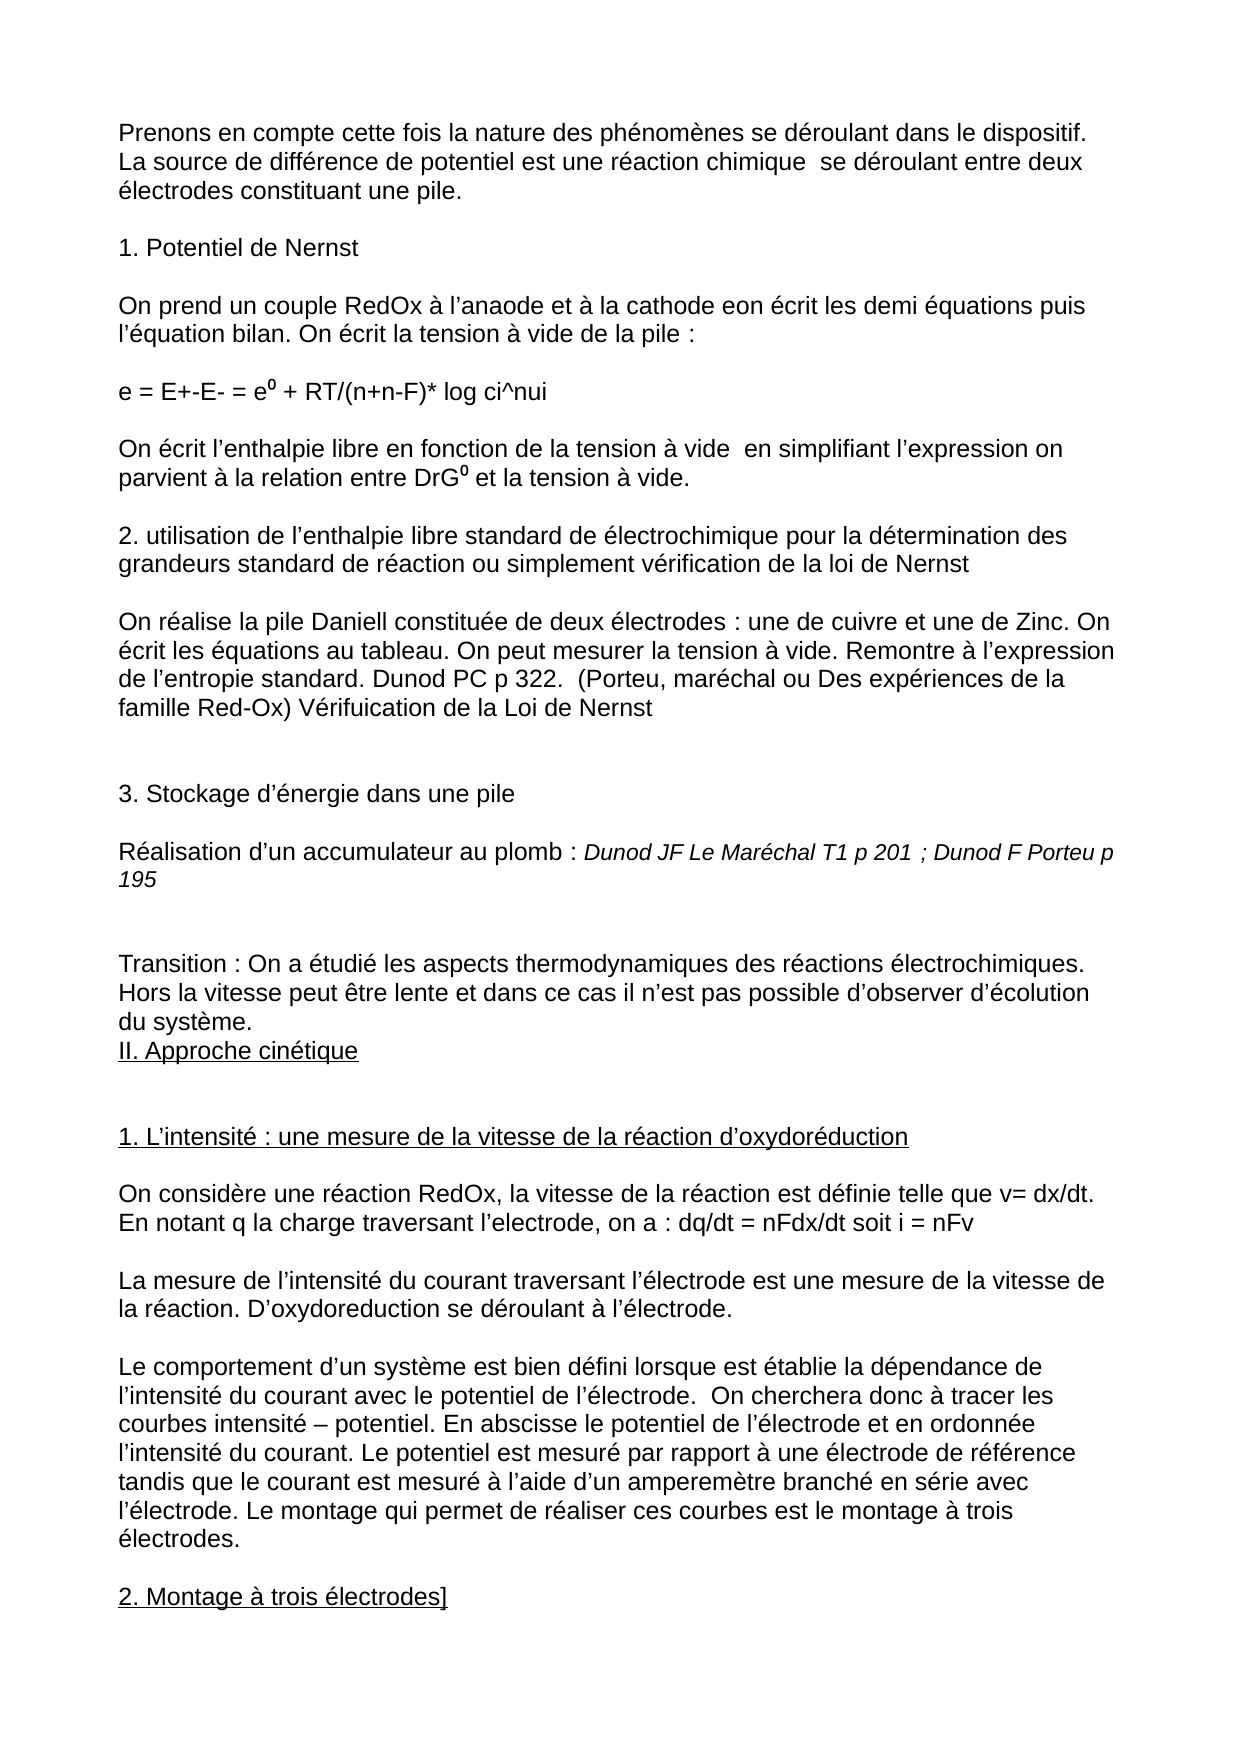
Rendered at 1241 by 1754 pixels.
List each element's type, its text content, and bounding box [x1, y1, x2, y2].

text 1. Potentiel de Nernst [118, 233, 1122, 262]
text Le comportement d’un système est bien défini lorsque est établie la dépendance de l’intensité du courant avec le potentiel de l’électrode. On cherchera donc à tracer les courbes intensité – potentiel. En abscisse le potentiel de l’électrode et en ordonnée l’intensité du courant. Le potentiel est mesuré par rapport à une électrode de référence tandis que le courant est mesuré à l’aide d’un amperemètre branché en série avec l’électrode. Le montage qui permet de réaliser ces courbes est le montage à trois électrodes. [118, 1352, 1122, 1553]
text On considère une réaction RedOx, la vitesse de la réaction est définie telle que v= dx/dt. En notant q la charge traversant l’electrode, on a : dq/dt = nFdx/dt soit i = nFv [118, 1179, 1122, 1237]
text Réalisation d’un accumulateur au plomb : Dunod JF Le Maréchal T1 p 201 ; Dunod F Porteu p 195 [118, 837, 1122, 892]
text II. Approche cinétique [118, 1036, 1122, 1064]
text On réalise la pile Daniell constituée de deux électrodes : une de cuivre et une de Zinc. On écrit les équations au tableau. On peut mesurer la tension à vide. Remontre à l’expression de l’entropie standard. Dunod PC p 322. (Porteu, maréchal ou Des expériences de la famille Red-Ox) Vérifuication de la Loi de Nernst [118, 607, 1122, 722]
text 2. utilisation de l’enthalpie libre standard de électrochimique pour la détermination des grandeurs standard de réaction ou simplement vérification de la loi de Nernst [118, 521, 1122, 578]
text Transition : On a étudié les aspects thermodynamiques des réactions électrochimiques. Hors la vitesse peut être lente et dans ce cas il n’est pas possible d’observer d’écolution du système. [118, 949, 1122, 1036]
text 1. L’intensité : une mesure de la vitesse de la réaction d’oxydoréduction [118, 1122, 1122, 1151]
text La mesure de l’intensité du courant traversant l’électrode est une mesure de la vitesse de la réaction. D’oxydoreduction se déroulant à l’électrode. [118, 1266, 1122, 1323]
text On prend un couple RedOx à l’anaode et à la cathode eon écrit les demi équations puis l’équation bilan. On écrit la tension à vide de la pile : [118, 291, 1122, 348]
text 3. Stockage d’énergie dans une pile [118, 779, 1122, 808]
text e = E+-E- = e⁰ + RT/(n+n-F)* log ci^nui [118, 377, 1122, 406]
text On écrit l’enthalpie libre en fonction de la tension à vide en simplifiant l’expression on parvient à la relation entre DrG⁰ et la tension à vide. [118, 434, 1122, 492]
text 2. Montage à trois électrodes] [118, 1582, 1122, 1611]
text Prenons en compte cette fois la nature des phénomènes se déroulant dans le dispositif. La source de différence de potentiel est une réaction chimique se déroulant entre deux électrodes constituant une pile. [118, 118, 1122, 204]
